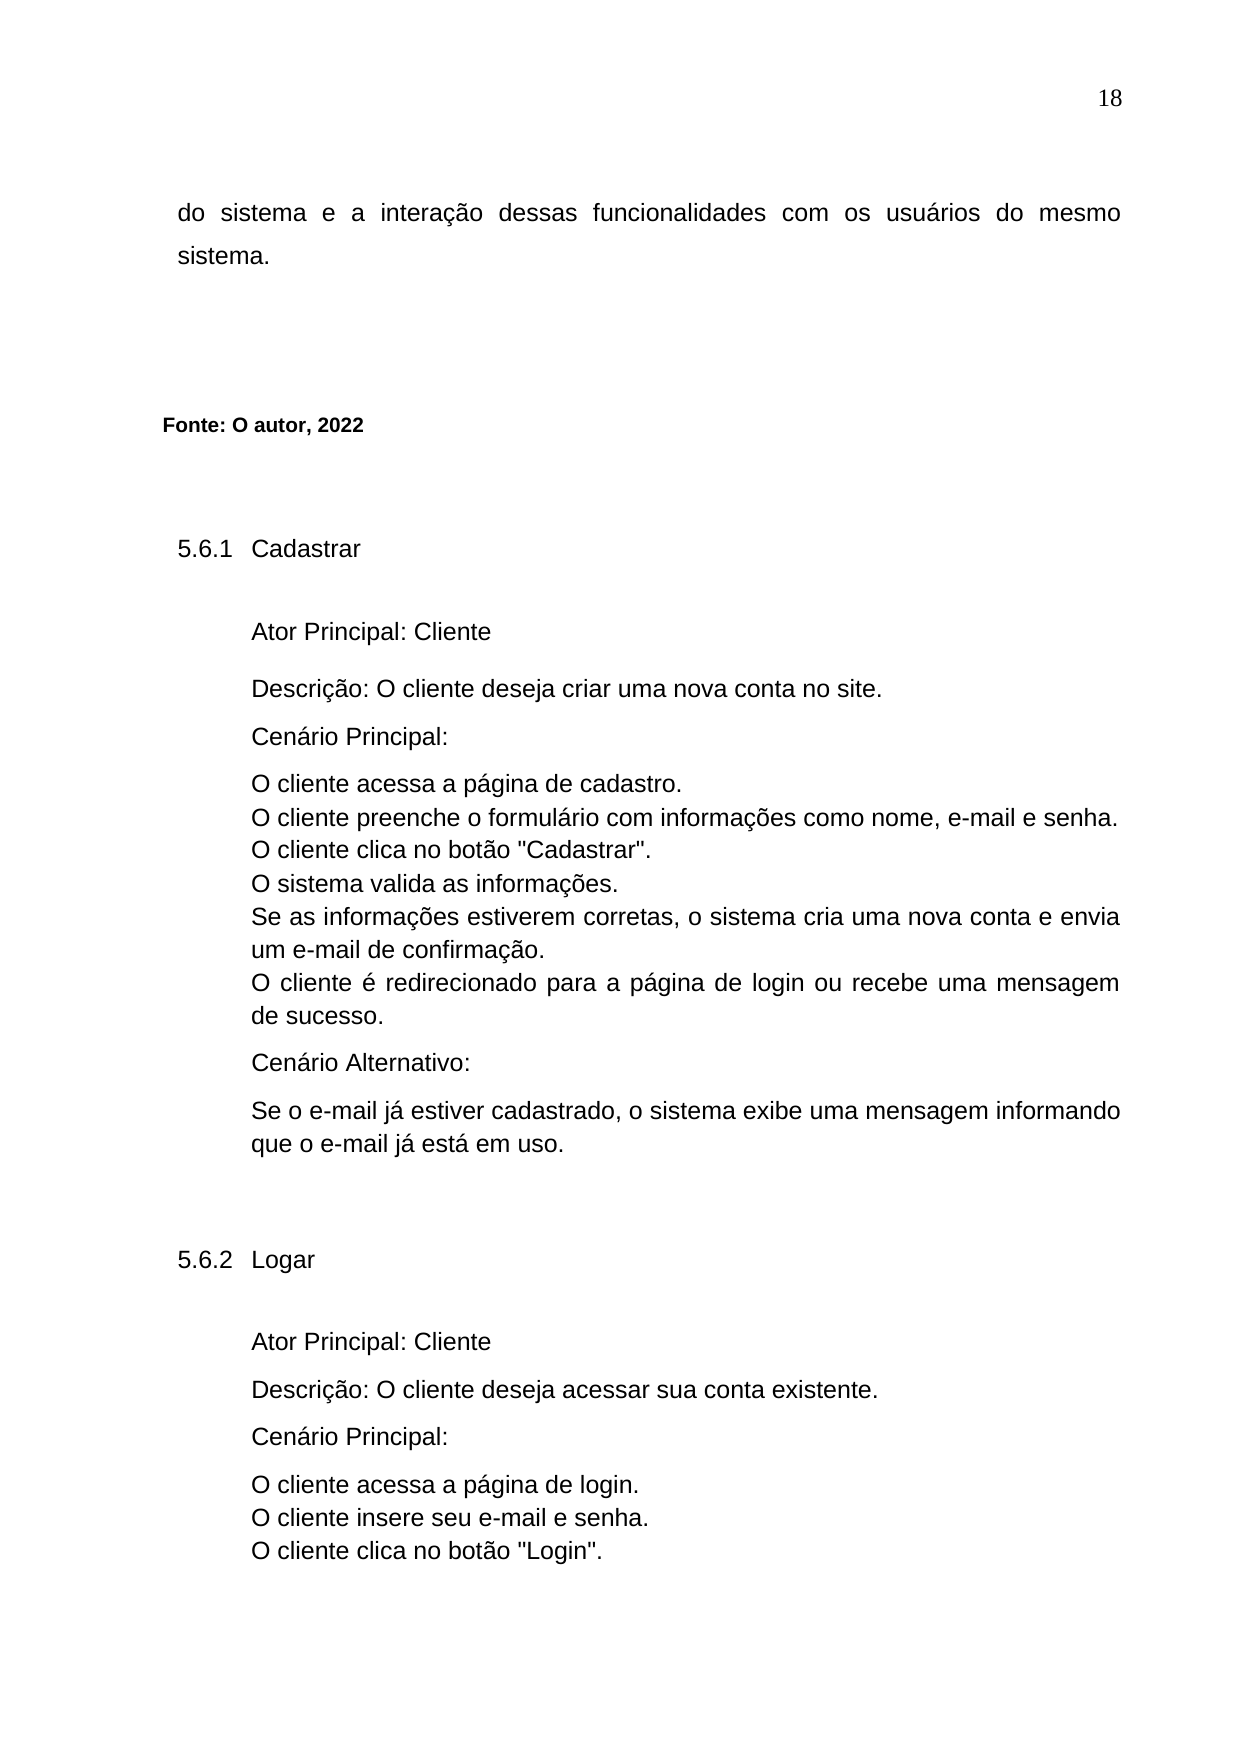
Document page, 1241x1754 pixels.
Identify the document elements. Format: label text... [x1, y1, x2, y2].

list O cliente é redirecionado para a página de login ou recebe uma mensagem de sucesso. [221, 968, 1122, 1029]
list O cliente clica no botão "Cadastrar". [221, 836, 1122, 864]
list O cliente acessa a página de cadastro. [221, 769, 1122, 798]
text Descrição: O cliente deseja criar uma nova conta no site. [177, 674, 1122, 703]
list O cliente preenche o formulário com informações como nome, e-mail e senha. [221, 802, 1122, 831]
list Se o e-mail já estiver cadastrado, o sistema exibe uma mensagem informando que o e-mail já está em uso. [221, 1096, 1122, 1158]
text Cenário Principal: [177, 1422, 1122, 1451]
text Ator Principal: Cliente [177, 617, 1122, 645]
list O cliente acessa a página de login. [221, 1470, 1122, 1499]
text Fonte: O autor, 2022 [162, 413, 1122, 437]
list Se as informações estiverem corretas, o sistema cria uma nova conta e envia um e-mail de confirmação. [221, 902, 1122, 963]
text Cenário Principal: [177, 722, 1122, 751]
subtitle Cadastrar [177, 534, 1122, 563]
list O cliente clica no botão "Login". [221, 1536, 1122, 1565]
list O cliente insere seu e-mail e senha. [221, 1503, 1122, 1532]
text do sistema e a interação dessas funcionalidades com os usuários do mesmo sistema. [177, 198, 1122, 269]
list O sistema valida as informações. [221, 868, 1122, 897]
text Descrição: O cliente deseja acessar sua conta existente. [177, 1375, 1122, 1403]
text Ator Principal: Cliente [177, 1327, 1122, 1356]
subtitle Logar [177, 1244, 1122, 1273]
text Cenário Alternativo: [177, 1048, 1122, 1077]
